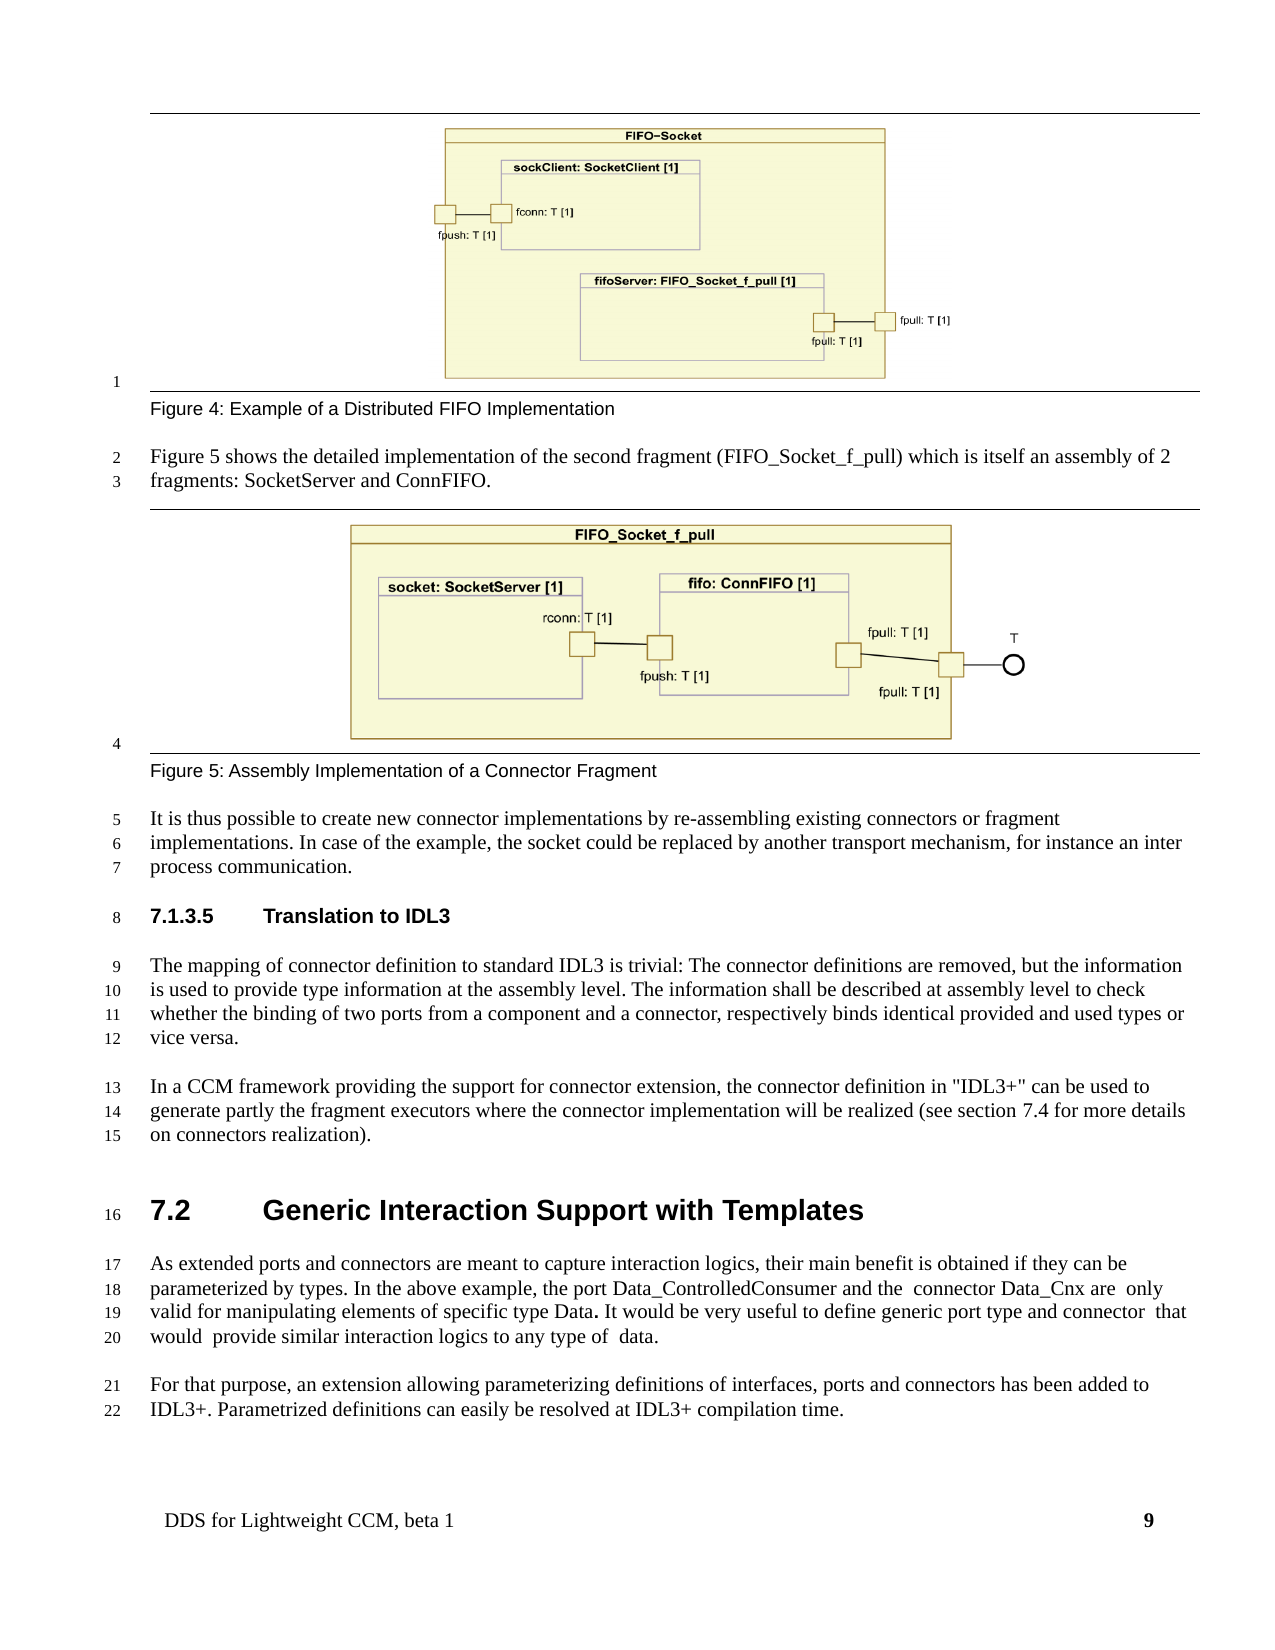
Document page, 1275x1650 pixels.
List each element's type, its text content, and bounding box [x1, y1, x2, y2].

picture [350, 521, 1030, 741]
text In a CCM framework providing the support for connector extension, the connector definition in "IDL3+" can be used to generate partly the fragment executors where the connector implementation will be realized (see section 7.4 for more details on connectors realization). [150, 1073, 1200, 1146]
text For that purpose, an extension allowing parameterizing definitions of interfaces, ports and connectors has been added to IDL3+. Parametrized definitions can easily be resolved at IDL3+ compilation time. [150, 1372, 1200, 1421]
text Figure 5 shows the detailed implementation of the second fragment (FIFO_Socket_f_pull) which is itself an assembly of 2 fragments: SocketServer and ConnFIFO. [150, 444, 1200, 492]
text Figure 5: Assembly Implementation of a Connector Fragment [150, 760, 1200, 781]
picture [428, 125, 952, 379]
text As extended ports and connectors are meant to capture interaction logics, their main benefit is obtained if they can be parameterized by types. In the above example, the port Data_ControlledConsumer and the connector Data_Cnx are only valid for manipulating elements of specific type Data. It would be very useful to define generic port type and connector that would provide similar interaction logics to any type of data. [150, 1251, 1200, 1348]
subtitle Generic Interaction Support with Templates [150, 1193, 1200, 1227]
text Figure 4: Example of a Distributed FIFO Implementation [150, 398, 1200, 419]
text The mapping of connector definition to standard IDL3 is trivial: The connector definitions are removed, but the information is used to provide type information at the assembly level. The information shall be described at assembly level to check whether the binding of two ports from a component and a connector, respectively binds identical provided and used types or vice versa. [150, 952, 1200, 1049]
subtitle Translation to IDL3 [150, 904, 1200, 928]
text It is thus possible to create new connector implementations by re-assembling existing connectors or fragment implementations. In case of the example, the socket could be replaced by another transport mechanism, for instance an inter process communication. [150, 806, 1200, 878]
